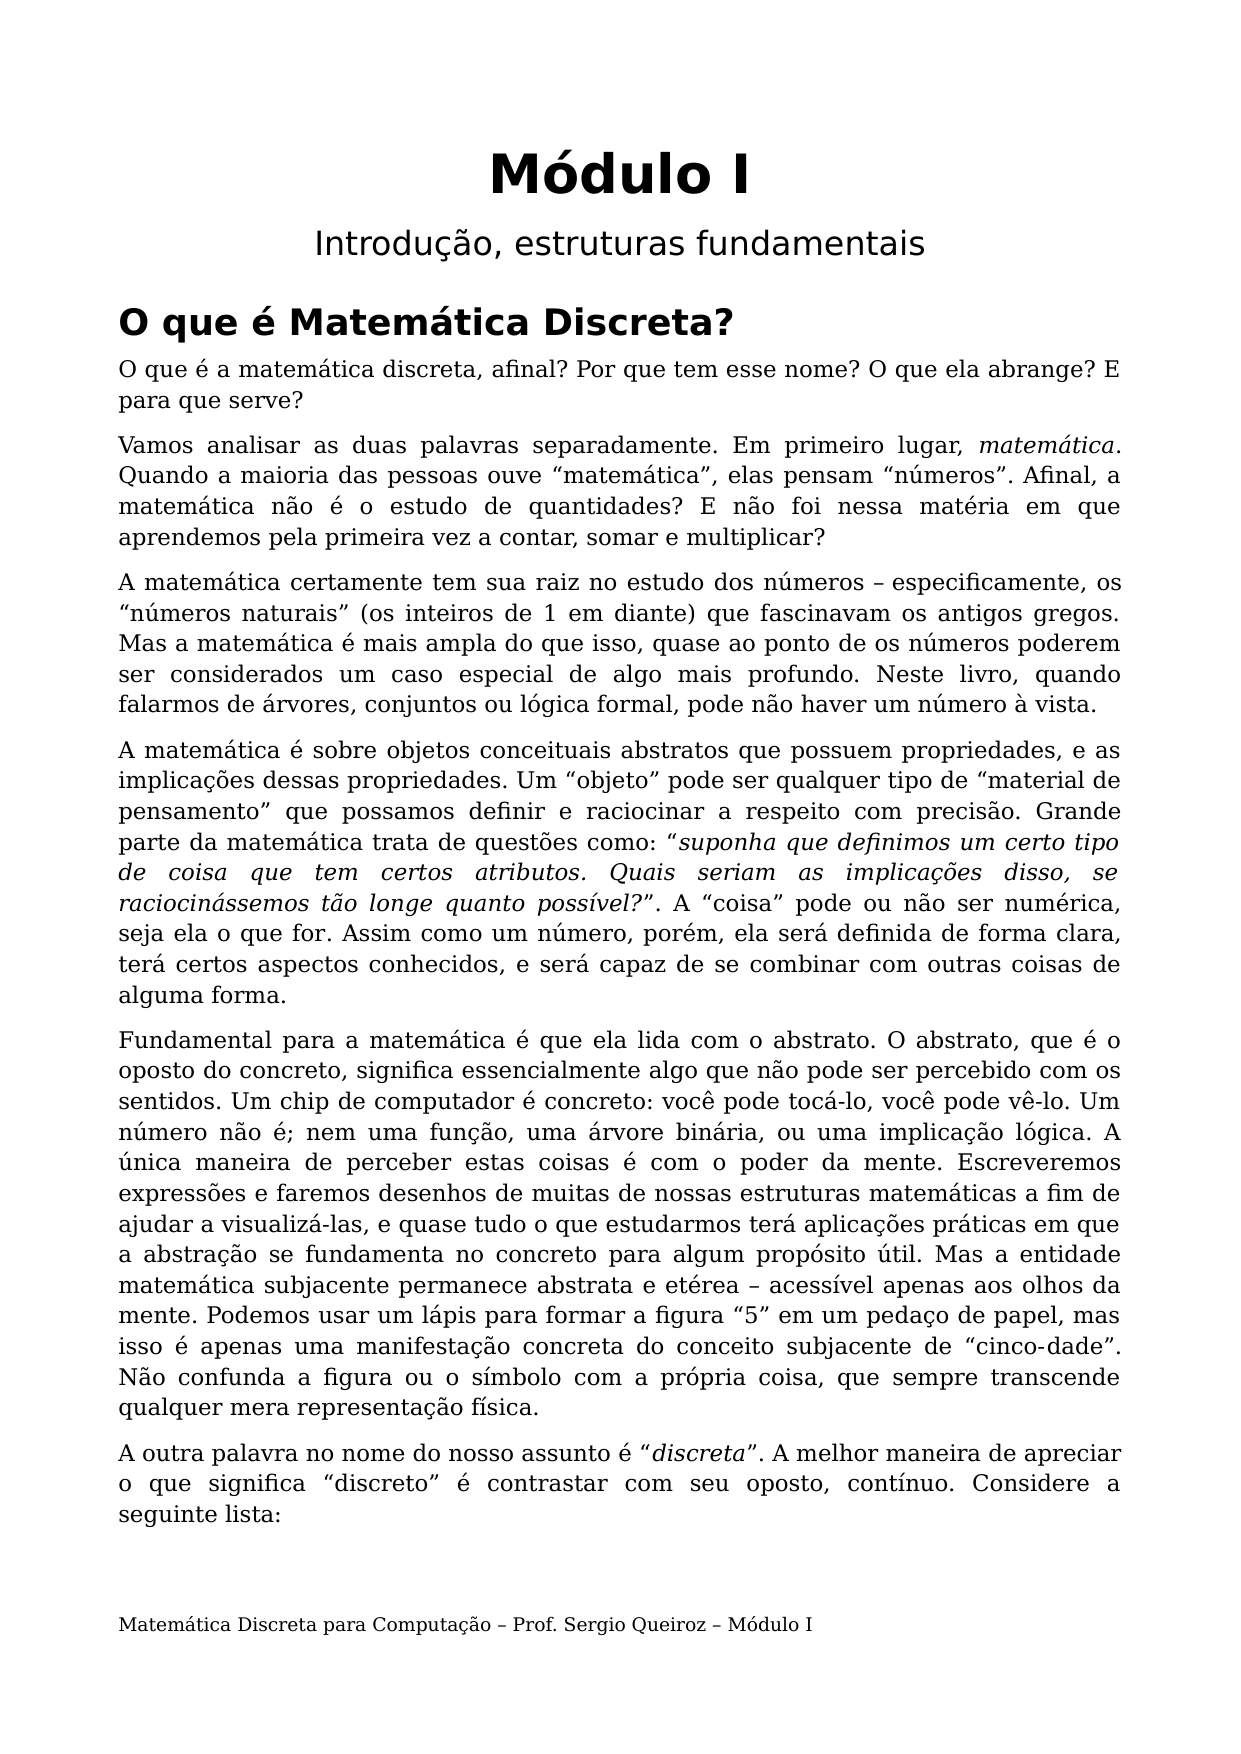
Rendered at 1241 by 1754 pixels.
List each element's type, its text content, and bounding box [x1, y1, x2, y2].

text A outra palavra no nome do nosso assunto é “discreta”. A melhor maneira de apreciar o que significa “discreto” é contrastar com seu oposto, contínuo. Considere a seguinte lista: [118, 1440, 1122, 1528]
text Fundamental para a matemática é que ela lida com o abstrato. O abstrato, que é o oposto do concreto, significa essencialmente algo que não pode ser percebido com os sentidos. Um chip de computador é concreto: você pode tocá-lo, você pode vê-lo. Um número não é; nem uma função, uma árvore binária, ou uma implicação lógica. A única maneira de perceber estas coisas é com o poder da mente. Escreveremos expressões e faremos desenhos de muitas de nossas estruturas matemáticas a fim de ajudar a visualizá-las, e quase tudo o que estudarmos terá aplicações práticas em que a abstração se fundamenta no concreto para algum propósito útil. Mas a entidade matemática subjacente permanece abstrata e etérea – acessível apenas aos olhos da mente. Podemos usar um lápis para formar a figura “5” em um pedaço de papel, mas isso é apenas uma manifestação concreta do conceito subjacente de “cinco-dade”. Não confunda a figura ou o símbolo com a própria coisa, que sempre transcende qualquer mera representação física. [118, 1027, 1122, 1421]
text A matemática certamente tem sua raiz no estudo dos números – especificamente, os “números naturais” (os inteiros de 1 em diante) que fascinavam os antigos gregos. Mas a matemática é mais ampla do que isso, quase ao ponto de os números poderem ser considerados um caso especial de algo mais profundo. Neste livro, quando falarmos de árvores, conjuntos ou lógica formal, pode não haver um número à vista. [118, 569, 1122, 718]
text Vamos analisar as duas palavras separadamente. Em primeiro lugar, matemática. Quando a maioria das pessoas ouve “matemática”, elas pensam “números”. Afinal, a matemática não é o estudo de quantidades? E não foi nessa matéria em que aprendemos pela primeira vez a contar, somar e multiplicar? [118, 432, 1122, 551]
text O que é a matemática discreta, afinal? Por que tem esse nome? O que ela abrange? E para que serve? [118, 356, 1122, 413]
text A matemática é sobre objetos conceituais abstratos que possuem propriedades, e as implicações dessas propriedades. Um “objeto” pode ser qualquer tipo de “material de pensamento” que possamos definir e raciocinar a respeito com precisão. Grande parte da matemática trata de questões como: “suponha que definimos um certo tipo de coisa que tem certos atributos. Quais seriam as implicações disso, se raciocinássemos tão longe quanto possível?”. A “coisa” pode ou não ser numérica, seja ela o que for. Assim como um número, porém, ela será definida de forma clara, terá certos aspectos conhecidos, e será capaz de se combinar com outras coisas de alguma forma. [118, 737, 1122, 1008]
subtitle O que é Matemática Discreta? [118, 301, 1122, 344]
title Módulo I [118, 143, 1122, 206]
subtitle Introdução, estruturas fundamentais [118, 225, 1122, 264]
